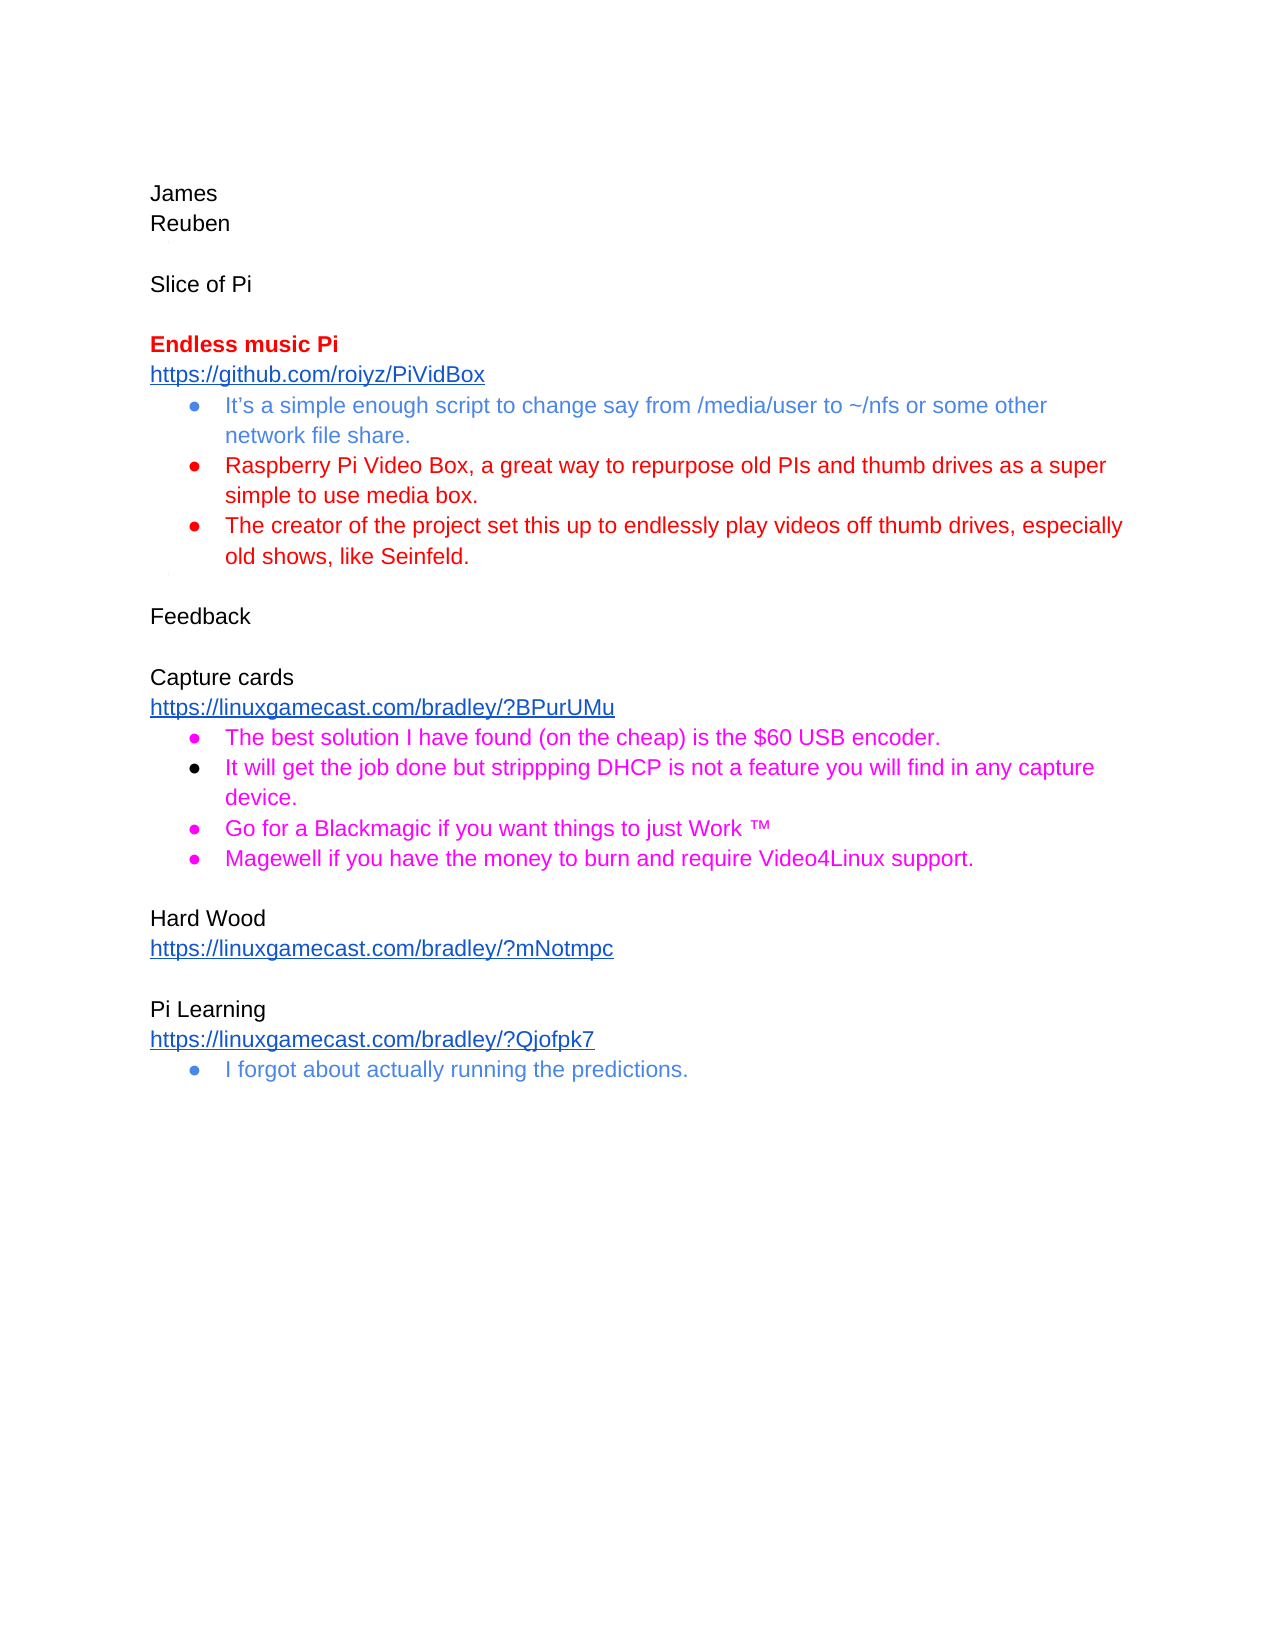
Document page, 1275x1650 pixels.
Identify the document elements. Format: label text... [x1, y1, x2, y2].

list The creator of the project set this up to endlessly play videos off thumb drives, especially old shows, like Seinfeld. [187, 512, 1125, 569]
text James [150, 180, 1125, 207]
list It will get the job done but strippping DHCP is not a feature you will find in any capture device. [187, 754, 1125, 811]
text https://linuxgamecast.com/bradley/?mNotmpc [150, 935, 1125, 962]
text https://linuxgamecast.com/bradley/?Qjofpk7 [150, 1026, 1125, 1052]
text https://github.com/roiyz/PiVidBox [150, 361, 1125, 388]
text Slice of Pi [150, 271, 1125, 297]
list Raspberry Pi Video Box, a great way to repurpose old PIs and thumb drives as a super simple to use media box. [187, 452, 1125, 509]
text Reuben [150, 210, 1125, 237]
text https://linuxgamecast.com/bradley/?BPurUMu [150, 694, 1125, 720]
text Feedback [150, 603, 1125, 629]
text Capture cards [150, 663, 1125, 690]
list I forgot about actually running the predictions. [187, 1056, 1125, 1083]
list It’s a simple enough script to change say from /media/user to ~/nfs or some other network file share. [187, 392, 1125, 448]
text Endless music Pi [150, 331, 1125, 358]
text Pi Learning [150, 996, 1125, 1022]
list Go for a Blackmagic if you want things to just Work ™ [187, 814, 1125, 841]
text Hard Wood [150, 905, 1125, 932]
list The best solution I have found (on the cheap) is the $60 USB encoder. [187, 724, 1125, 750]
list Magewell if you have the money to burn and require Video4Linux support. [187, 845, 1125, 871]
